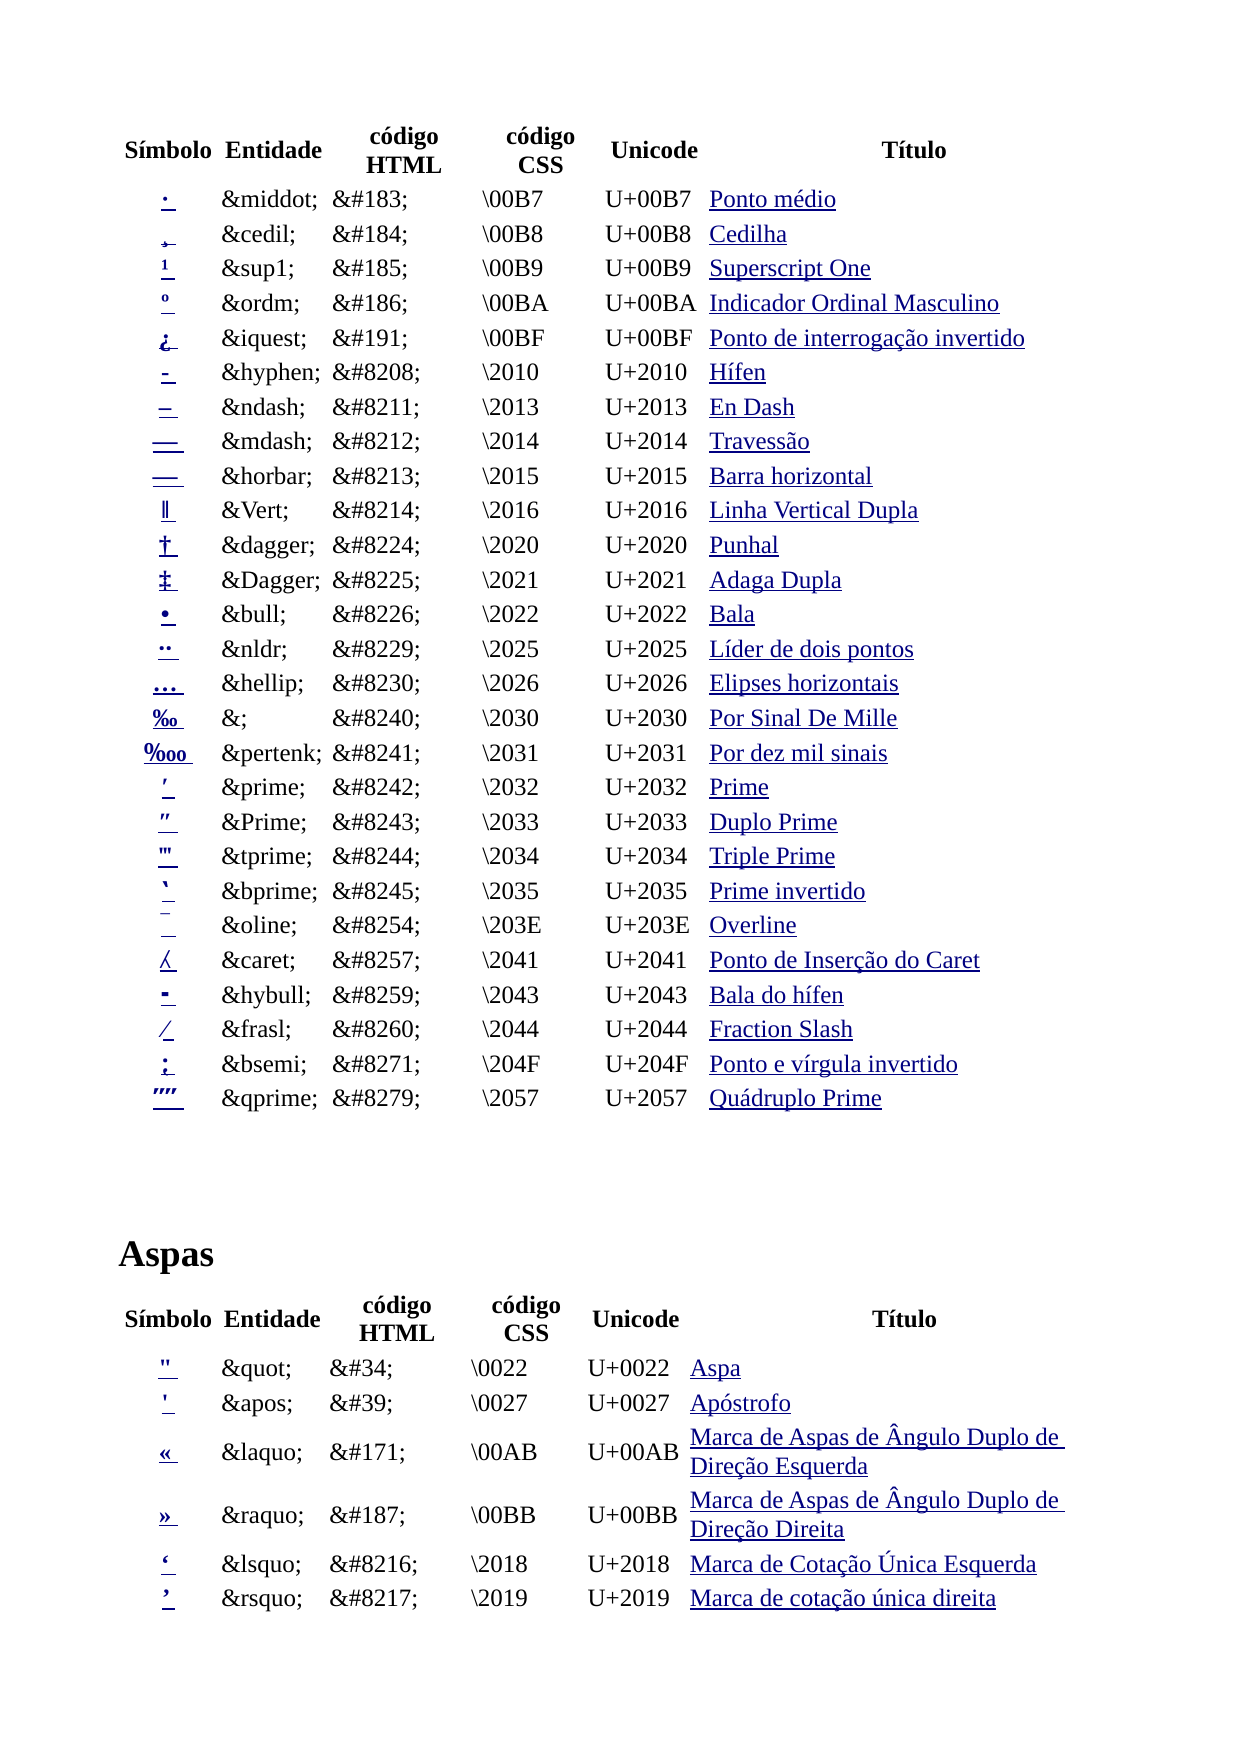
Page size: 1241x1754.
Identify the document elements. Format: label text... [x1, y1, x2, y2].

table_cell ‰ [118, 700, 218, 735]
table_header Entidade [218, 118, 329, 181]
table_cell \2041 [479, 942, 602, 977]
table_cell &bull; [218, 596, 329, 631]
table_cell · [118, 181, 218, 216]
table_cell &#8217; [326, 1581, 468, 1615]
table_cell Cedilha [706, 216, 1122, 251]
table_cell Ponto médio [706, 181, 1122, 216]
table_cell Líder de dois pontos [706, 631, 1122, 666]
table_cell U+2041 [602, 942, 706, 977]
table_header Unicode [585, 1287, 687, 1350]
table_cell U+2043 [602, 977, 706, 1011]
table_cell ⁁ [118, 942, 218, 977]
table_cell ‘ [118, 1546, 218, 1581]
table_cell \00B9 [479, 251, 602, 285]
table_cell ¿ [118, 320, 218, 354]
table_cell \2033 [479, 804, 602, 838]
table_cell U+00BA [602, 285, 706, 320]
table_cell &#8243; [329, 804, 479, 838]
table_cell Marca de Aspas de Ângulo Duplo de Direção Direita [687, 1483, 1122, 1546]
table_cell &tprime; [218, 839, 329, 873]
table_header Título [706, 118, 1122, 181]
table_cell U+2035 [602, 873, 706, 908]
table_cell &frasl; [218, 1011, 329, 1046]
table_cell U+2013 [602, 389, 706, 423]
table_header Unicode [602, 118, 706, 181]
table_cell &middot; [218, 181, 329, 216]
table_cell \2010 [479, 354, 602, 389]
table_cell Marca de Cotação Única Esquerda [687, 1546, 1122, 1581]
table_cell ¹ [118, 251, 218, 285]
table_cell \0022 [468, 1350, 584, 1385]
table_cell &Prime; [218, 804, 329, 838]
table_header código CSS [468, 1287, 584, 1350]
table_header Título [687, 1287, 1122, 1350]
table_cell \2043 [479, 977, 602, 1011]
table_cell U+00B7 [602, 181, 706, 216]
table_cell &hybull; [218, 977, 329, 1011]
table_cell &#8213; [329, 458, 479, 493]
table_cell &ndash; [218, 389, 329, 423]
table_cell \2035 [479, 873, 602, 908]
table_cell » [118, 1483, 218, 1546]
table_cell Linha Vertical Dupla [706, 493, 1122, 527]
table_cell U+2025 [602, 631, 706, 666]
table_cell U+2057 [602, 1081, 706, 1115]
table_cell \203E [479, 908, 602, 942]
table_cell U+2030 [602, 700, 706, 735]
table_cell &#8229; [329, 631, 479, 666]
table_cell \2022 [479, 596, 602, 631]
table_cell \2019 [468, 1581, 584, 1615]
table_cell &dagger; [218, 527, 329, 562]
table_header Entidade [218, 1287, 326, 1350]
table_cell En Dash [706, 389, 1122, 423]
table_cell Adaga Dupla [706, 562, 1122, 596]
table_cell U+2044 [602, 1011, 706, 1046]
table_cell &#8216; [326, 1546, 468, 1581]
table_cell &sup1; [218, 251, 329, 285]
table_cell Elipses horizontais [706, 666, 1122, 700]
table_cell ⁃ [118, 977, 218, 1011]
table_cell U+2020 [602, 527, 706, 562]
table_cell \00B8 [479, 216, 602, 251]
table_cell &#8225; [329, 562, 479, 596]
subtitle Aspas [118, 1231, 1122, 1274]
table_cell U+2034 [602, 839, 706, 873]
table_cell Punhal [706, 527, 1122, 562]
table_cell Duplo Prime [706, 804, 1122, 838]
table_cell U+2031 [602, 735, 706, 769]
table_cell — [118, 424, 218, 458]
table_cell † [118, 527, 218, 562]
table_cell ‡ [118, 562, 218, 596]
table_cell &#184; [329, 216, 479, 251]
table_cell &prime; [218, 769, 329, 804]
table_cell &bprime; [218, 873, 329, 908]
table_cell ″ [118, 804, 218, 838]
table_cell \2021 [479, 562, 602, 596]
table_cell Hífen [706, 354, 1122, 389]
table_cell U+2022 [602, 596, 706, 631]
table_cell U+2015 [602, 458, 706, 493]
table_cell U+2032 [602, 769, 706, 804]
table_cell &#183; [329, 181, 479, 216]
table_cell \00AB [468, 1419, 584, 1483]
table_cell ‥ [118, 631, 218, 666]
table_header Símbolo [118, 1287, 218, 1350]
table_cell Marca de Aspas de Ângulo Duplo de Direção Esquerda [687, 1419, 1122, 1483]
table_cell \2030 [479, 700, 602, 735]
table_cell &laquo; [218, 1419, 326, 1483]
table_cell ‖ [118, 493, 218, 527]
table_cell Fraction Slash [706, 1011, 1122, 1046]
table_cell ‴ [118, 839, 218, 873]
table_cell U+00BB [585, 1483, 687, 1546]
table_cell « [118, 1419, 218, 1483]
table_cell Ponto de interrogação invertido [706, 320, 1122, 354]
table_cell &lsquo; [218, 1546, 326, 1581]
table_cell &cedil; [218, 216, 329, 251]
table_header Símbolo [118, 118, 218, 181]
table_cell ⁄ [118, 1011, 218, 1046]
table_cell \00BA [479, 285, 602, 320]
table_cell &pertenk; [218, 735, 329, 769]
table_cell &quot; [218, 1350, 326, 1385]
table_cell ’ [118, 1581, 218, 1615]
table_cell &raquo; [218, 1483, 326, 1546]
table_cell &#8254; [329, 908, 479, 942]
table_cell ′ [118, 769, 218, 804]
table_cell &#8279; [329, 1081, 479, 1115]
table_header código HTML [326, 1287, 468, 1350]
table_header código HTML [329, 118, 479, 181]
table_cell Bala do hífen [706, 977, 1122, 1011]
table_cell \2044 [479, 1011, 602, 1046]
table_cell &#8244; [329, 839, 479, 873]
table_cell &mdash; [218, 424, 329, 458]
table_cell U+2014 [602, 424, 706, 458]
table_cell Overline [706, 908, 1122, 942]
table_cell &#8257; [329, 942, 479, 977]
table_cell &oline; [218, 908, 329, 942]
table_cell … [118, 666, 218, 700]
table_cell &#8224; [329, 527, 479, 562]
table_cell Travessão [706, 424, 1122, 458]
table_cell U+2019 [585, 1581, 687, 1615]
table_cell ⁗ [118, 1081, 218, 1115]
table_cell &#8226; [329, 596, 479, 631]
table_cell \2014 [479, 424, 602, 458]
table_cell ― [118, 458, 218, 493]
table_cell &#171; [326, 1419, 468, 1483]
table_cell &; [218, 700, 329, 735]
table_cell U+2018 [585, 1546, 687, 1581]
table_cell ¸ [118, 216, 218, 251]
table_cell \204F [479, 1046, 602, 1081]
table_cell &#8271; [329, 1046, 479, 1081]
table_cell &ordm; [218, 285, 329, 320]
table_cell \0027 [468, 1385, 584, 1419]
table_cell &Vert; [218, 493, 329, 527]
table_cell Por dez mil sinais [706, 735, 1122, 769]
table_cell &bsemi; [218, 1046, 329, 1081]
table_cell " [118, 1350, 218, 1385]
table_cell Triple Prime [706, 839, 1122, 873]
table_cell • [118, 596, 218, 631]
table_cell \2034 [479, 839, 602, 873]
table_cell U+2021 [602, 562, 706, 596]
table_cell U+00AB [585, 1419, 687, 1483]
table_cell U+203E [602, 908, 706, 942]
table_cell º [118, 285, 218, 320]
table_cell &qprime; [218, 1081, 329, 1115]
table_cell \2031 [479, 735, 602, 769]
table_cell ‾ [118, 908, 218, 942]
table_cell \2018 [468, 1546, 584, 1581]
table_cell U+2026 [602, 666, 706, 700]
table_cell U+0027 [585, 1385, 687, 1419]
table_cell &#8259; [329, 977, 479, 1011]
table_cell &#8240; [329, 700, 479, 735]
table_cell &#185; [329, 251, 479, 285]
table_cell &#39; [326, 1385, 468, 1419]
table_cell ‐ [118, 354, 218, 389]
table_cell U+00B9 [602, 251, 706, 285]
table_cell &#8260; [329, 1011, 479, 1046]
table_cell &#186; [329, 285, 479, 320]
table_cell &#8230; [329, 666, 479, 700]
table_cell Prime [706, 769, 1122, 804]
table_cell \2057 [479, 1081, 602, 1115]
table_cell Barra horizontal [706, 458, 1122, 493]
table_cell \2032 [479, 769, 602, 804]
table_cell &#8242; [329, 769, 479, 804]
table_cell Ponto de Inserção do Caret [706, 942, 1122, 977]
table_cell \00BF [479, 320, 602, 354]
table_cell &#8211; [329, 389, 479, 423]
table_cell Indicador Ordinal Masculino [706, 285, 1122, 320]
table_cell &#187; [326, 1483, 468, 1546]
table_cell U+2033 [602, 804, 706, 838]
table_cell &#8241; [329, 735, 479, 769]
table_cell Superscript One [706, 251, 1122, 285]
table_cell &#8245; [329, 873, 479, 908]
table_cell \00BB [468, 1483, 584, 1546]
table_cell &rsquo; [218, 1581, 326, 1615]
table_cell Por Sinal De Mille [706, 700, 1122, 735]
table_cell Ponto e vírgula invertido [706, 1046, 1122, 1081]
table_cell U+00B8 [602, 216, 706, 251]
table_cell Bala [706, 596, 1122, 631]
table_cell ‱ [118, 735, 218, 769]
table_cell Prime invertido [706, 873, 1122, 908]
table_cell &Dagger; [218, 562, 329, 596]
table_cell ' [118, 1385, 218, 1419]
table_cell &caret; [218, 942, 329, 977]
table_cell &hyphen; [218, 354, 329, 389]
table_cell &#8212; [329, 424, 479, 458]
table_cell U+00BF [602, 320, 706, 354]
table_cell Marca de cotação única direita [687, 1581, 1122, 1615]
table_cell &#8214; [329, 493, 479, 527]
table_cell – [118, 389, 218, 423]
table_cell ‵ [118, 873, 218, 908]
table_cell Apóstrofo [687, 1385, 1122, 1419]
table_cell &iquest; [218, 320, 329, 354]
table_header código CSS [479, 118, 602, 181]
table_cell Aspa [687, 1350, 1122, 1385]
table_cell &#191; [329, 320, 479, 354]
table_cell &#8208; [329, 354, 479, 389]
table_cell U+2010 [602, 354, 706, 389]
table_cell Quádruplo Prime [706, 1081, 1122, 1115]
table_cell \2020 [479, 527, 602, 562]
table_cell U+2016 [602, 493, 706, 527]
table_cell &apos; [218, 1385, 326, 1419]
table_cell ⁏ [118, 1046, 218, 1081]
table_cell \2026 [479, 666, 602, 700]
table_cell U+204F [602, 1046, 706, 1081]
table_cell \2013 [479, 389, 602, 423]
table_cell \2015 [479, 458, 602, 493]
table_cell &nldr; [218, 631, 329, 666]
table_cell &horbar; [218, 458, 329, 493]
table_cell &#34; [326, 1350, 468, 1385]
table_cell \2025 [479, 631, 602, 666]
table_cell &hellip; [218, 666, 329, 700]
table_cell \00B7 [479, 181, 602, 216]
table_cell \2016 [479, 493, 602, 527]
table_cell U+0022 [585, 1350, 687, 1385]
